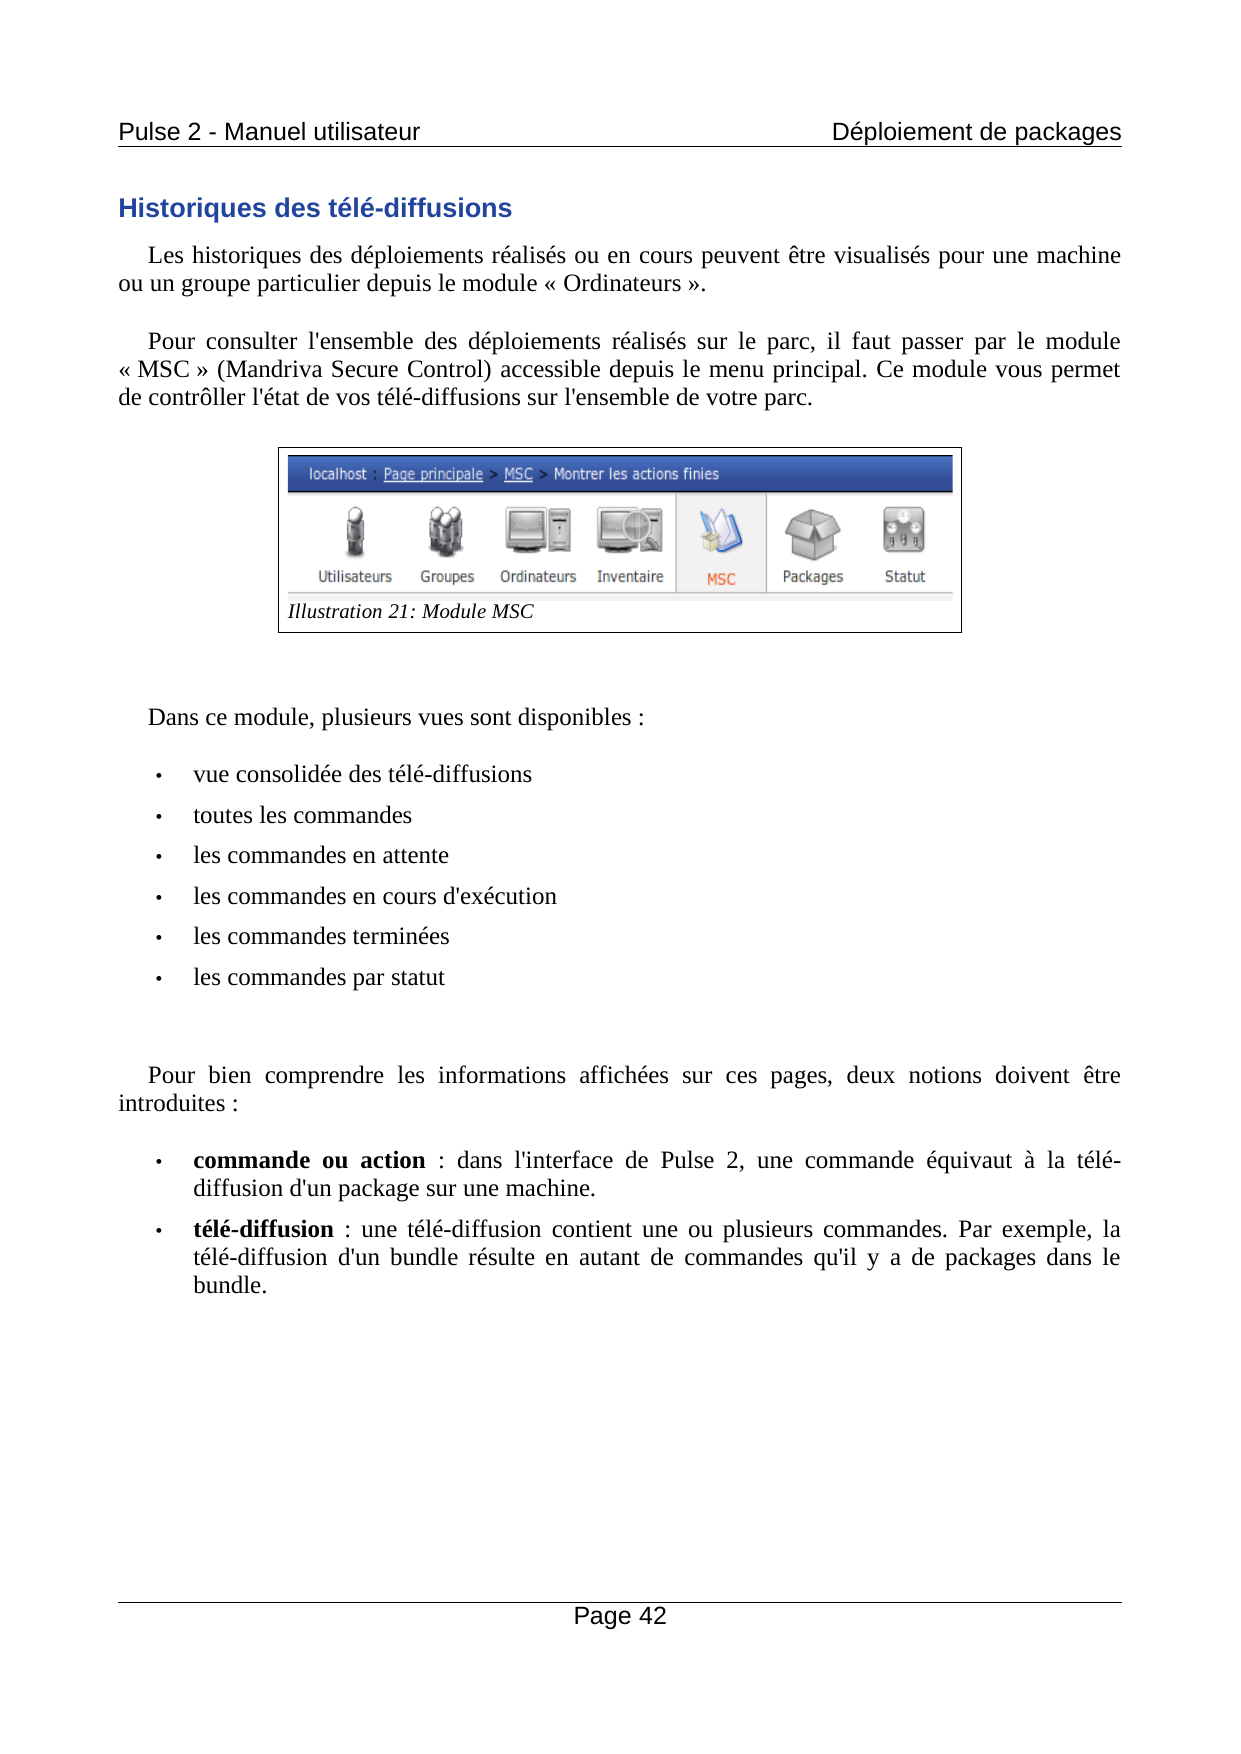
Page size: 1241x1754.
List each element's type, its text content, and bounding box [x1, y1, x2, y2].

subtitle Historiques des télé-diffusions [118, 193, 1122, 223]
list les commandes terminées [156, 922, 1122, 950]
list toutes les commandes [156, 801, 1122, 829]
list les commandes en cours d'exécution [156, 882, 1122, 910]
list vue consolidée des télé-diffusions [156, 760, 1122, 788]
list les commandes en attente [156, 841, 1122, 869]
text Illustration 21: Module MSC [288, 601, 953, 623]
picture [287, 455, 953, 601]
list commande ou action : dans l'interface de Pulse 2, une commande équivaut à la télé-diffusion d'un package sur une machine. [156, 1146, 1122, 1202]
text Les historiques des déploiements réalisés ou en cours peuvent être visualisés pour une machine ou un groupe particulier depuis le module « Ordinateurs ». [118, 241, 1122, 297]
text Dans ce module, plusieurs vues sont disponibles : [118, 703, 1122, 731]
text Pour bien comprendre les informations affichées sur ces pages, deux notions doivent être introduites : [118, 1061, 1122, 1117]
text Pour consulter l'ensemble des déploiements réalisés sur le parc, il faut passer par le module « MSC » (Mandriva Secure Control) accessible depuis le menu principal. Ce module vous permet de contrôller l'état de vos télé-diffusions sur l'ensemble de votre parc. [118, 327, 1122, 411]
list télé-diffusion : une télé-diffusion contient une ou plusieurs commandes. Par exemple, la télé-diffusion d'un bundle résulte en autant de commandes qu'il y a de packages dans le bundle. [156, 1215, 1122, 1299]
list les commandes par statut [156, 963, 1122, 991]
